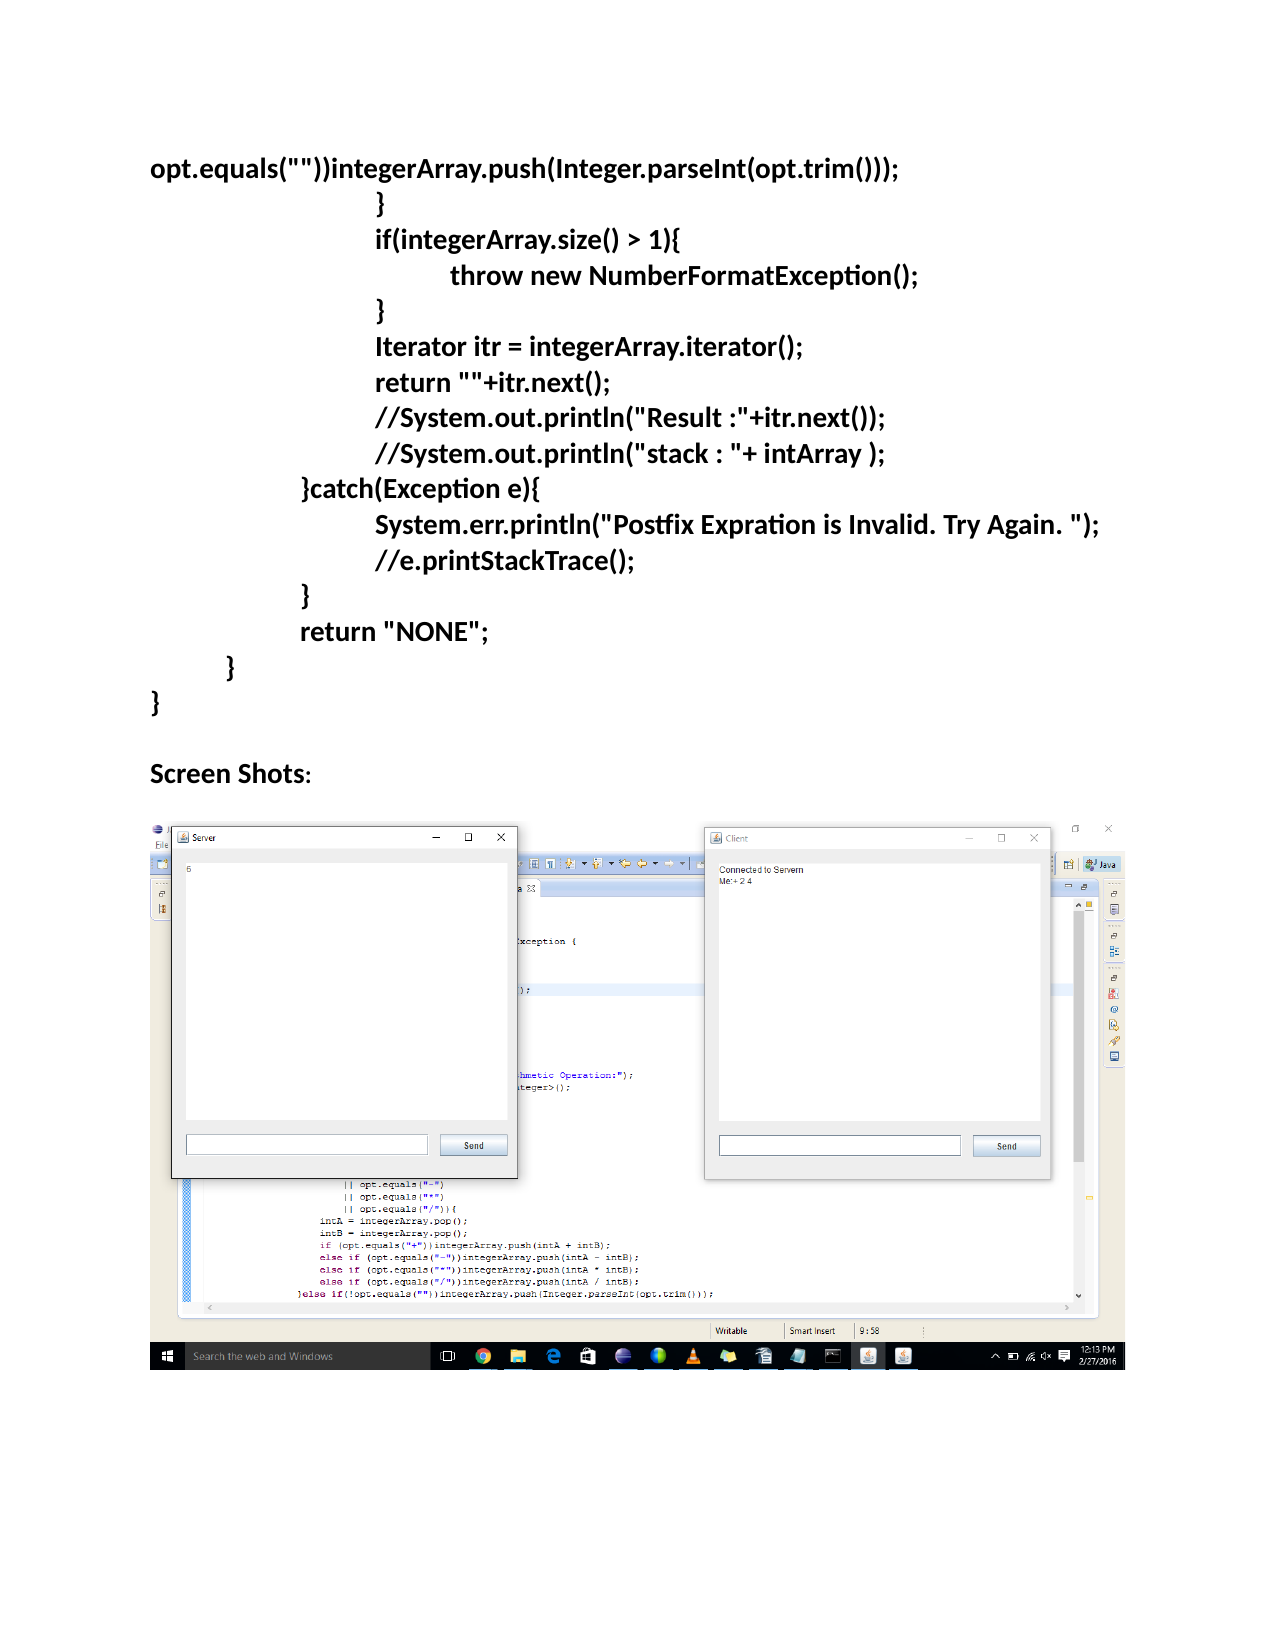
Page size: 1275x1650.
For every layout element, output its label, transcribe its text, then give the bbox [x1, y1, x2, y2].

text return ""+itr.next(); [150, 364, 1125, 399]
text } [150, 292, 1125, 328]
text //System.out.println("stack : "+ intArray ); [150, 435, 1125, 471]
text }catch(Exception e){ [150, 471, 1125, 506]
text } [150, 577, 1125, 613]
text } [150, 649, 1125, 684]
text Screen Shots: [150, 756, 1125, 791]
text if(integerArray.size() > 1){ [150, 221, 1125, 257]
text System.err.println("Postfix Expration is Invalid. Try Again. "); [150, 506, 1125, 542]
text return "NONE"; [150, 613, 1125, 649]
text throw new NumberFormatException(); [150, 257, 1125, 292]
text //e.printStackTrace(); [150, 542, 1125, 577]
text } [150, 186, 1125, 221]
text //System.out.println("Result :"+itr.next()); [150, 399, 1125, 435]
text Iterator itr = integerArray.iterator(); [150, 328, 1125, 364]
text opt.equals(""))integerArray.push(Integer.parseInt(opt.trim())); [150, 150, 1125, 186]
text } [150, 684, 1125, 720]
picture [150, 821, 1125, 1370]
